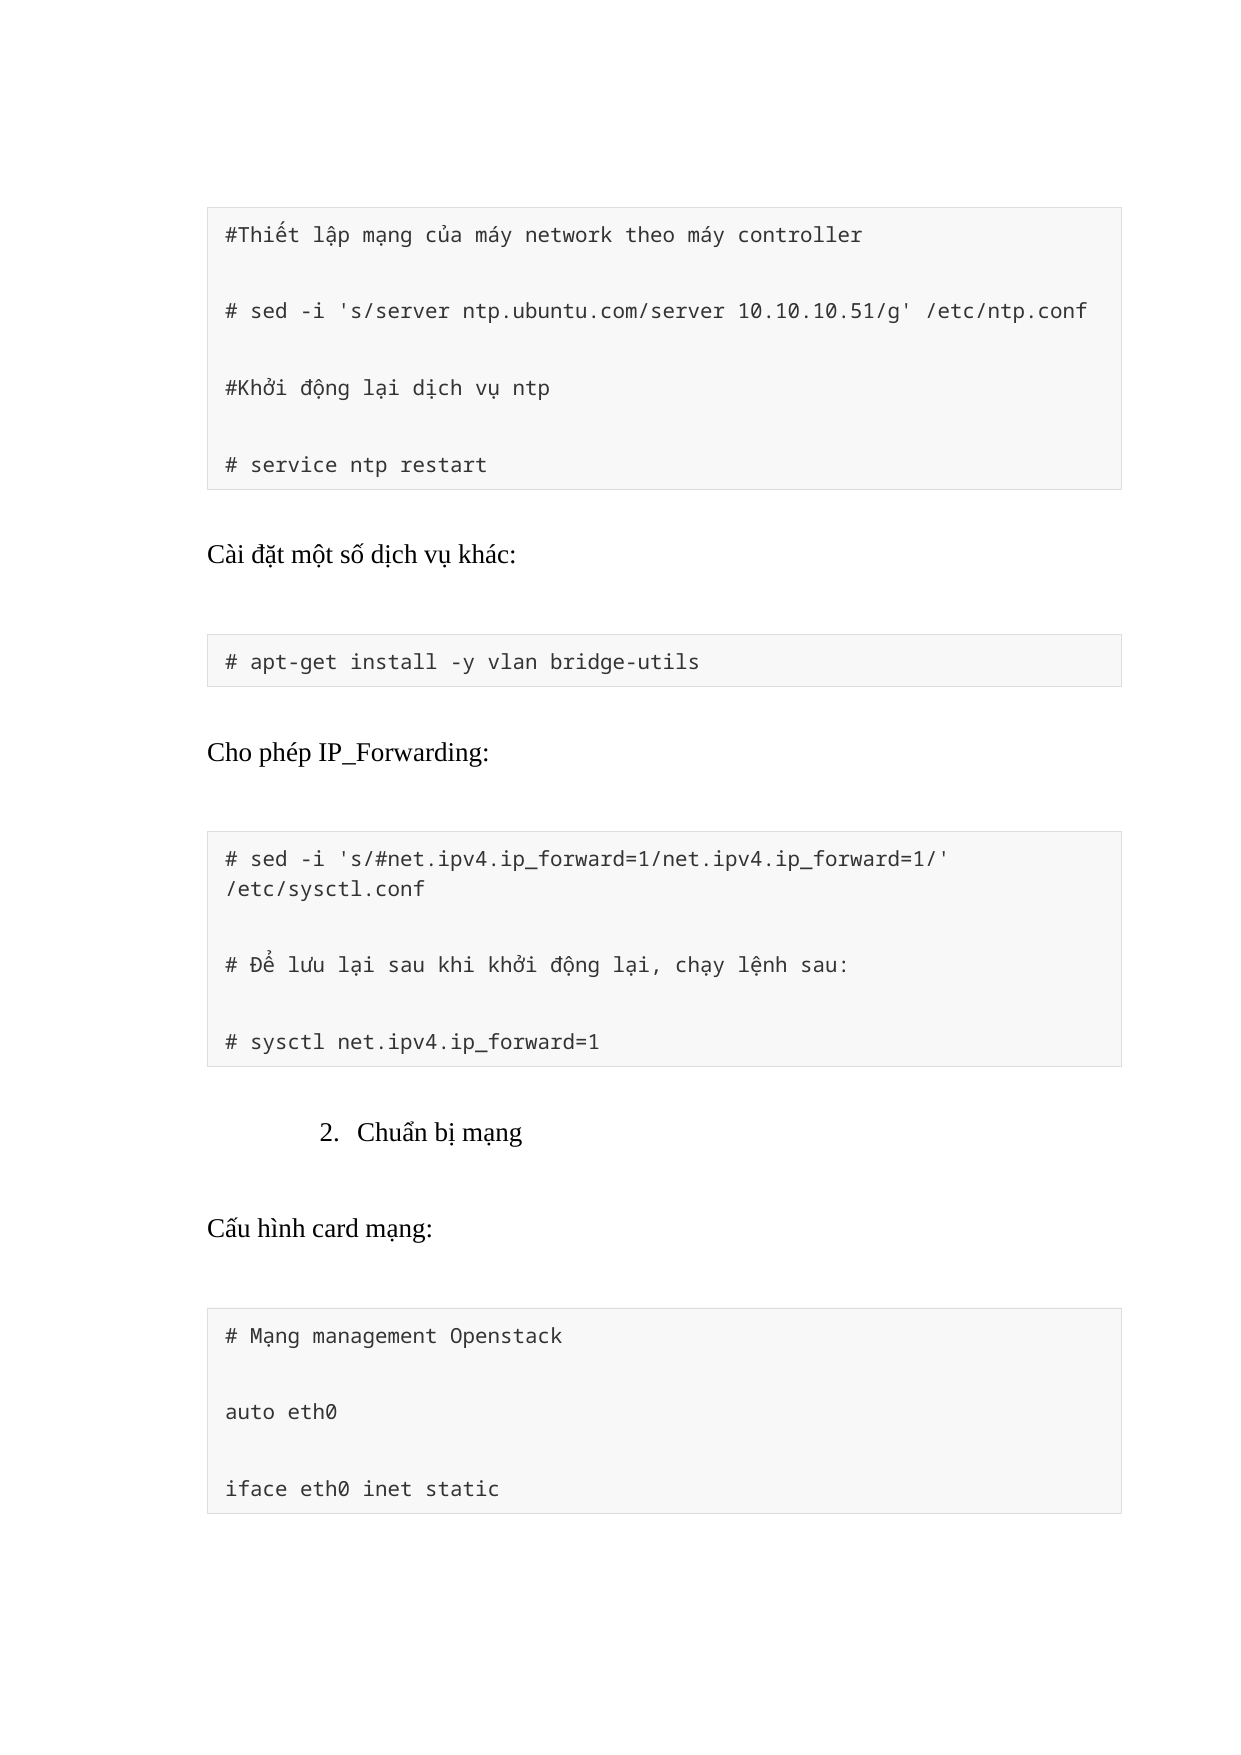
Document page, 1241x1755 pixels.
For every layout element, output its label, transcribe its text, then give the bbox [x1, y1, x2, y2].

text auto eth0 [208, 1384, 1121, 1426]
text #Thiết lập mạng của máy network theo máy controller [208, 208, 1121, 248]
text Cài đặt một số dịch vụ khác: [207, 538, 1122, 570]
text # sed -i 's/#net.ipv4.ip_forward=1/net.ipv4.ip_forward=1/' /etc/sysctl.conf [208, 832, 1121, 902]
text # service ntp restart [208, 436, 1121, 489]
text #Khởi động lại dịch vụ ntp [208, 360, 1121, 402]
text # sed -i 's/server ntp.ubuntu.com/server 10.10.10.51/g' /etc/ntp.conf [208, 283, 1121, 325]
text # Để lưu lại sau khi khởi động lại, chạy lệnh sau: [208, 937, 1121, 979]
text iface eth0 inet static [208, 1461, 1121, 1513]
text Cho phép IP_Forwarding: [207, 736, 1122, 767]
list Chuẩn bị mạng [319, 1116, 1122, 1147]
text # Mạng management Openstack [208, 1309, 1121, 1349]
text Cấu hình card mạng: [207, 1212, 1122, 1243]
text # sysctl net.ipv4.ip_forward=1 [208, 1014, 1121, 1066]
text # apt-get install -y vlan bridge-utils [208, 635, 1121, 686]
